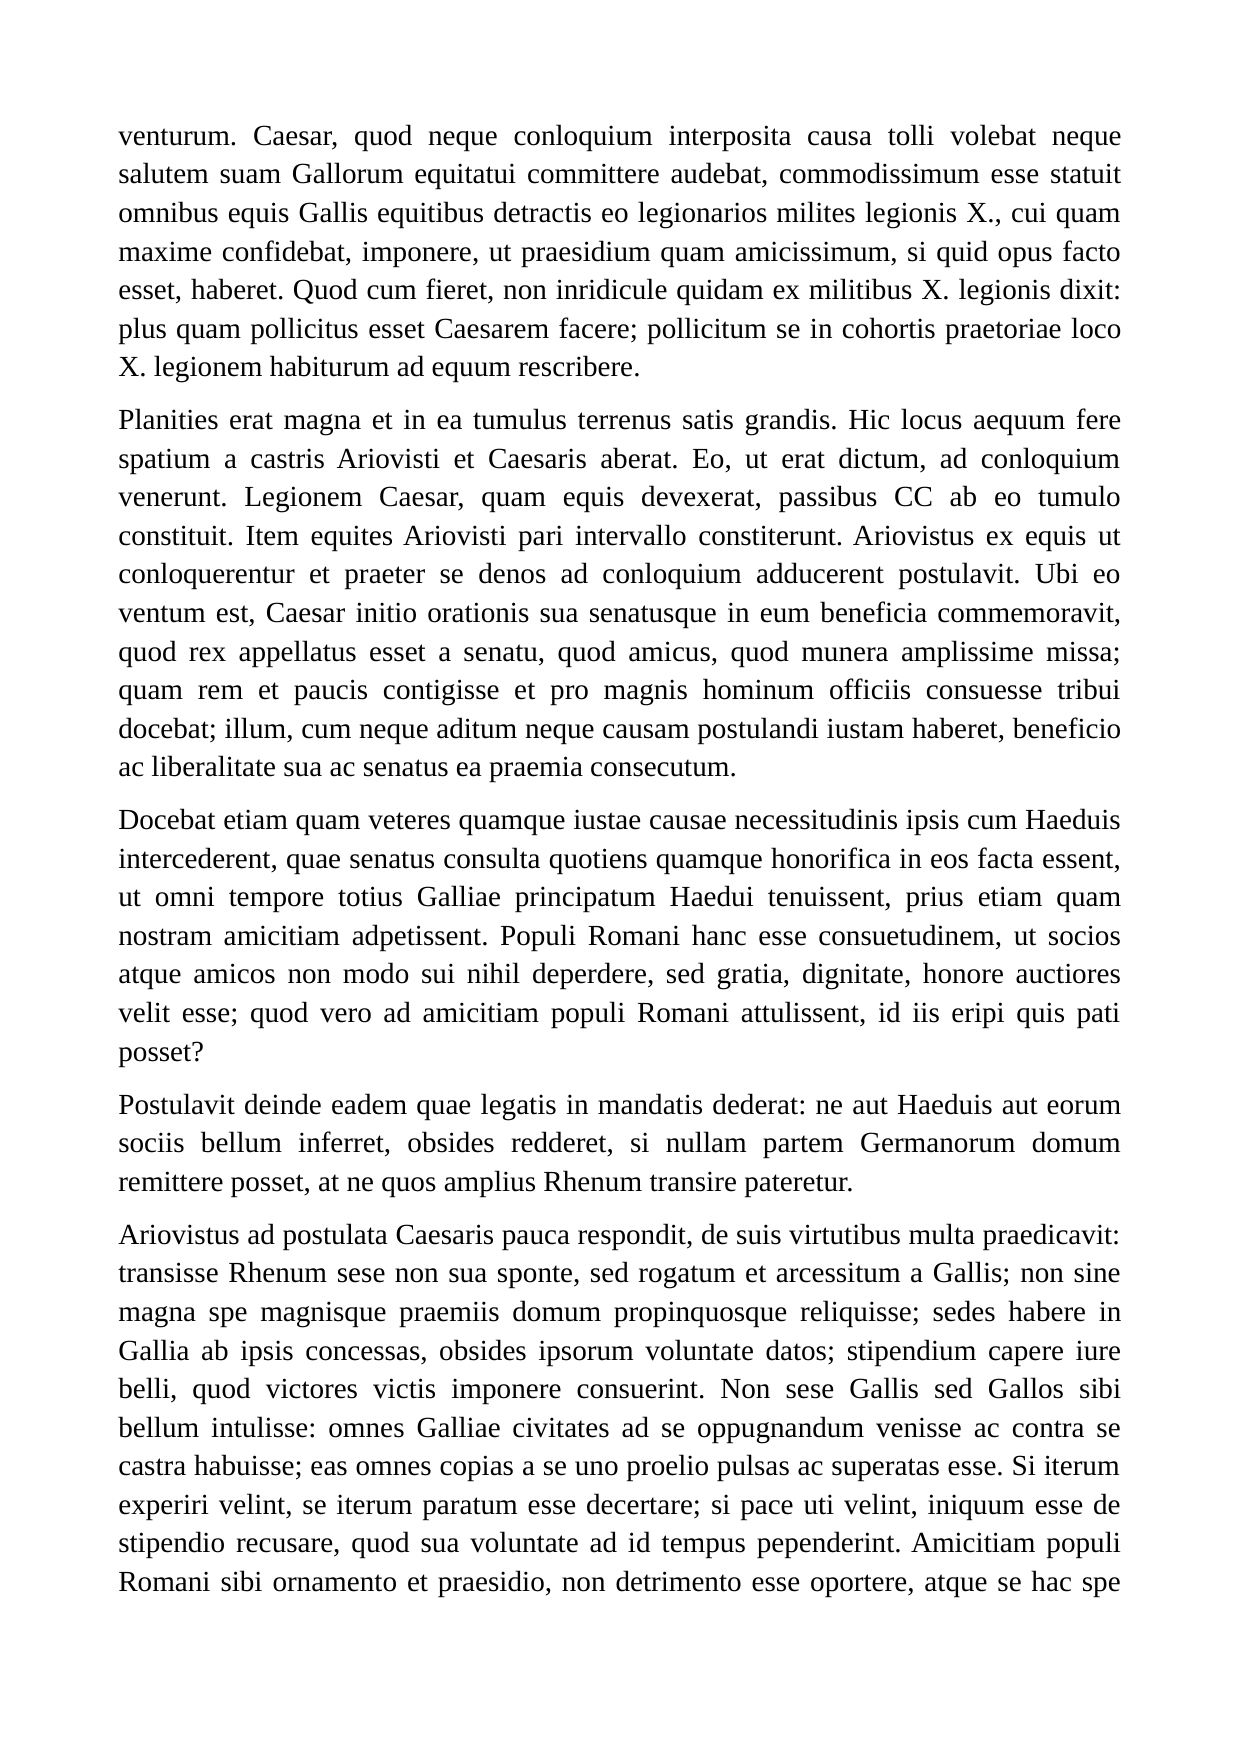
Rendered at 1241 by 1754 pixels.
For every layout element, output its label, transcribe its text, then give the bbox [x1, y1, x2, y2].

text venturum. Caesar, quod neque conloquium interposita causa tolli volebat neque salutem suam Gallorum equitatui committere audebat, commodissimum esse statuit omnibus equis Gallis equitibus detractis eo legionarios milites legionis X., cui quam maxime confidebat, imponere, ut praesidium quam amicissimum, si quid opus facto esset, haberet. Quod cum fieret, non inridicule quidam ex militibus X. legionis dixit: plus quam pollicitus esset Caesarem facere; pollicitum se in cohortis praetoriae loco X. legionem habiturum ad equum rescribere. [118, 118, 1122, 383]
text Ariovistus ad postulata Caesaris pauca respondit, de suis virtutibus multa praedicavit: transisse Rhenum sese non sua sponte, sed rogatum et arcessitum a Gallis; non sine magna spe magnisque praemiis domum propinquosque reliquisse; sedes habere in Gallia ab ipsis concessas, obsides ipsorum voluntate datos; stipendium capere iure belli, quod victores victis imponere consuerint. Non sese Gallis sed Gallos sibi bellum intulisse: omnes Galliae civitates ad se oppugnandum venisse ac contra se castra habuisse; eas omnes copias a se uno proelio pulsas ac superatas esse. Si iterum experiri velint, se iterum paratum esse decertare; si pace uti velint, iniquum esse de stipendio recusare, quod sua voluntate ad id tempus pependerint. Amicitiam populi Romani sibi ornamento et praesidio, non detrimento esse oportere, atque se hac spe [118, 1217, 1122, 1597]
text Postulavit deinde eadem quae legatis in mandatis dederat: ne aut Haeduis aut eorum sociis bellum inferret, obsides redderet, si nullam partem Germanorum domum remittere posset, at ne quos amplius Rhenum transire pateretur. [118, 1087, 1122, 1197]
text Docebat etiam quam veteres quamque iustae causae necessitudinis ipsis cum Haeduis intercederent, quae senatus consulta quotiens quamque honorifica in eos facta essent, ut omni tempore totius Galliae principatum Haedui tenuissent, prius etiam quam nostram amicitiam adpetissent. Populi Romani hanc esse consuetudinem, ut socios atque amicos non modo sui nihil deperdere, sed gratia, dignitate, honore auctiores velit esse; quod vero ad amicitiam populi Romani attulissent, id iis eripi quis pati posset? [118, 802, 1122, 1067]
text Planities erat magna et in ea tumulus terrenus satis grandis. Hic locus aequum fere spatium a castris Ariovisti et Caesaris aberat. Eo, ut erat dictum, ad conloquium venerunt. Legionem Caesar, quam equis devexerat, passibus CC ab eo tumulo constituit. Item equites Ariovisti pari intervallo constiterunt. Ariovistus ex equis ut conloquerentur et praeter se denos ad conloquium adducerent postulavit. Ubi eo ventum est, Caesar initio orationis sua senatusque in eum beneficia commemoravit, quod rex appellatus esset a senatu, quod amicus, quod munera amplissime missa; quam rem et paucis contigisse et pro magnis hominum officiis consuesse tribui docebat; illum, cum neque aditum neque causam postulandi iustam haberet, beneficio ac liberalitate sua ac senatus ea praemia consecutum. [118, 402, 1122, 783]
